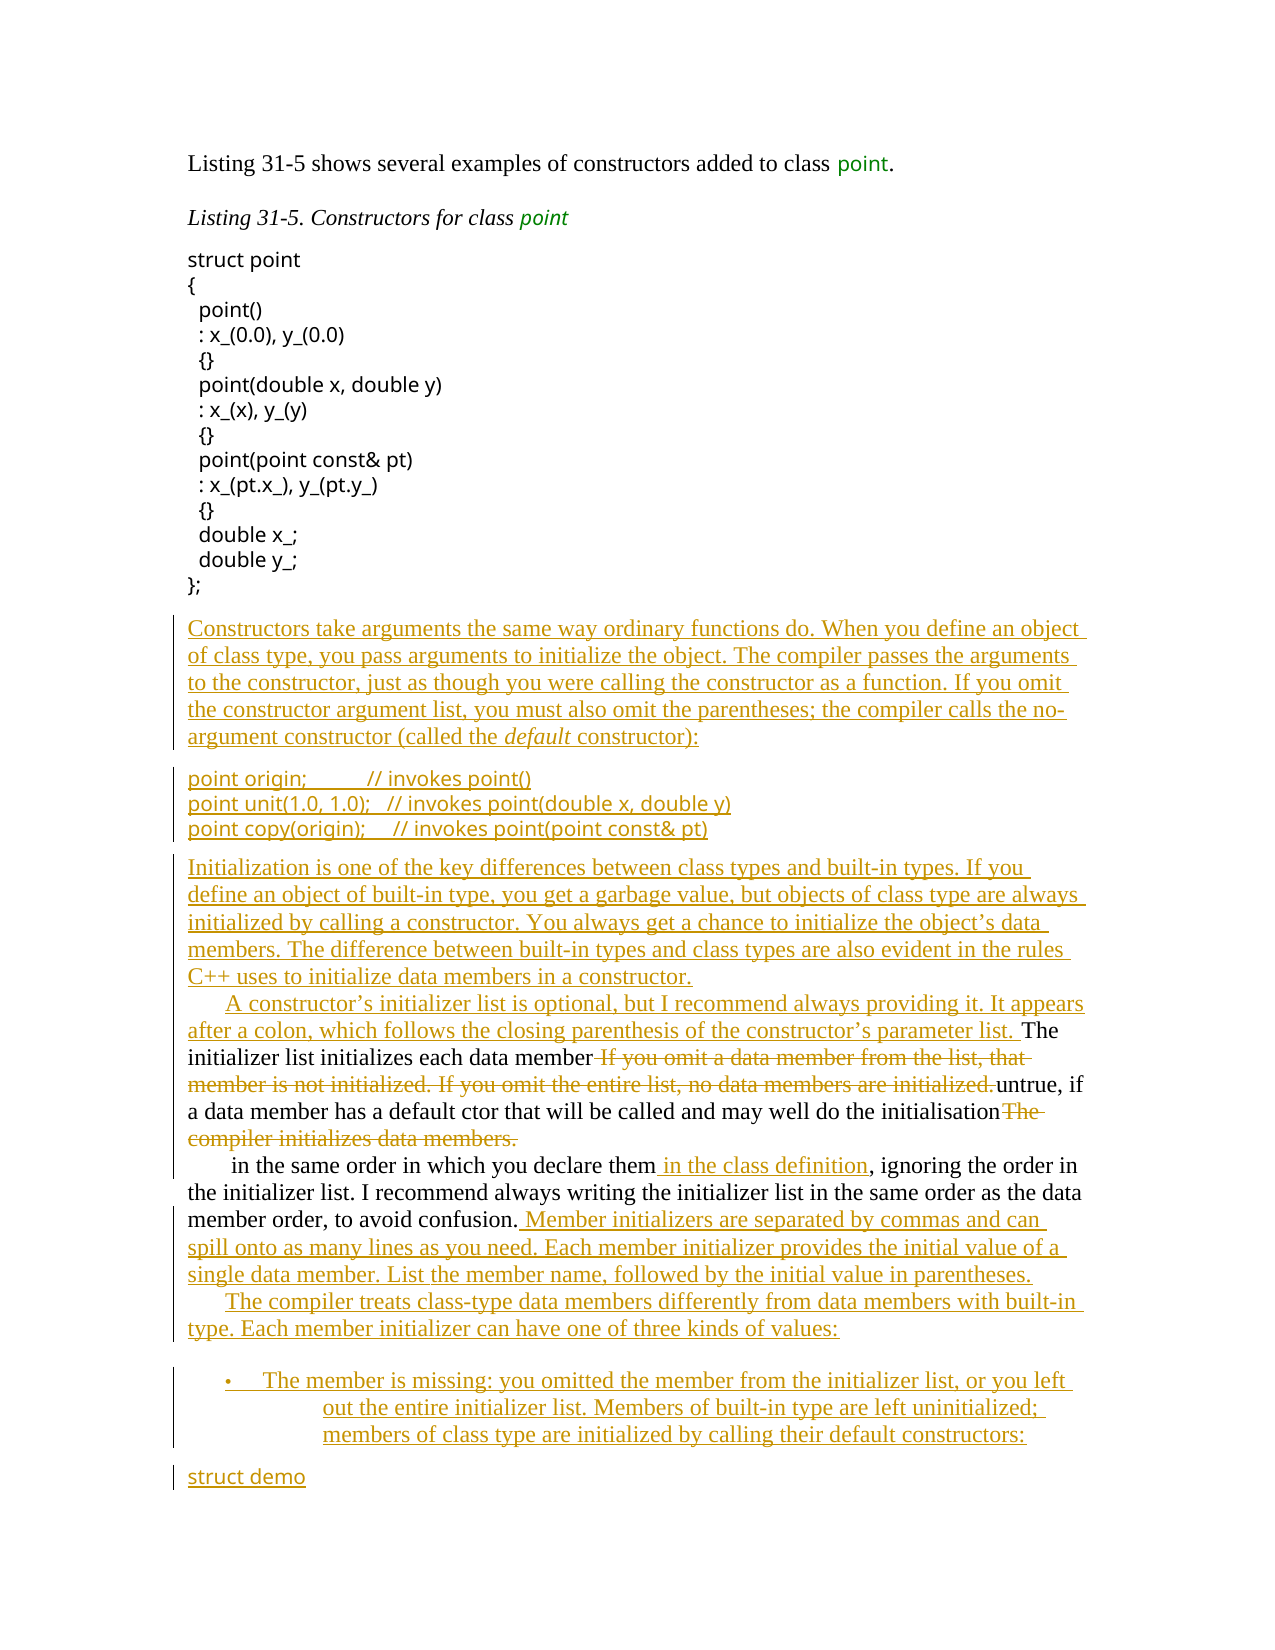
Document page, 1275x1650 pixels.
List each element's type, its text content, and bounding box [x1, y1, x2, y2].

text double y_; [187, 548, 1072, 573]
text {} [187, 423, 1072, 448]
text point origin; // invokes point() [187, 767, 1072, 792]
text : x_(pt.x_), y_(pt.y_) [187, 473, 1072, 498]
text point(double x, double y) [187, 373, 1072, 398]
text point unit(1.0, 1.0); // invokes point(double x, double y) [187, 792, 1072, 817]
text }; [187, 573, 1072, 598]
text Initialization is one of the key differences between class types and built-in types. If you define an object of built-in type, you get a garbage value, but objects of class type are always initialized by calling a constructor. You always get a chance to initialize the object’s data members. The difference between built-in types and class types are also evident in the rules C++ uses to initialize data members in a constructor. [187, 854, 1087, 989]
text struct demo [187, 1464, 1072, 1489]
text point() [187, 298, 1072, 323]
text Constructors take arguments the same way ordinary functions do. When you define an object [187, 614, 1087, 638]
text { [187, 273, 1072, 298]
text Listing 31-5. Constructors for class point [187, 202, 1087, 231]
text double x_; [187, 523, 1072, 548]
text : x_(x), y_(y) [187, 398, 1072, 423]
text point copy(origin); // invokes point(point const& pt) [187, 817, 1072, 842]
text of class type, you pass arguments to initialize the object. The compiler passes the arguments to the constructor, just as though you were calling the constructor as a function. If you omit the constructor argument list, you must also omit the parentheses; the compiler calls the no-argument constructor (called the default constructor): [187, 639, 1087, 750]
text A constructor’s initializer list is optional, but I recommend always providing it. It appears after a colon, which follows the closing parenthesis of the constructor’s parameter list. The initializer list initializes each data memberuntrue, if a data member has a default ctor that will be called and may well do the initialisation in the same order in which you declare them in the class definition, ignoring the order in the initializer list. I recommend always writing the initializer list in the same order as the data member order, to avoid confusion. Member initializers are separated by commas and can spill onto as many lines as you need. Each member initializer provides the initial value of a single data member. List the member name, followed by the initial value in parentheses. [187, 989, 1087, 1287]
text The compiler treats class-type data members differently from data members with built-in type. Each member initializer can have one of three kinds of values: [187, 1287, 1087, 1342]
text : x_(0.0), y_(0.0) [187, 323, 1072, 348]
list The member is missing: you omitted the member from the initializer list, or you left out the entire initializer list. Members of built-in type are left uninitialized; members of class type are initialized by calling their default constructors: [225, 1367, 1087, 1448]
text {} [187, 348, 1072, 373]
text {} [187, 498, 1072, 523]
text Listing 31-5 shows several examples of constructors added to class point. [187, 150, 1087, 177]
text struct point [187, 248, 1072, 273]
text point(point const& pt) [187, 448, 1072, 473]
